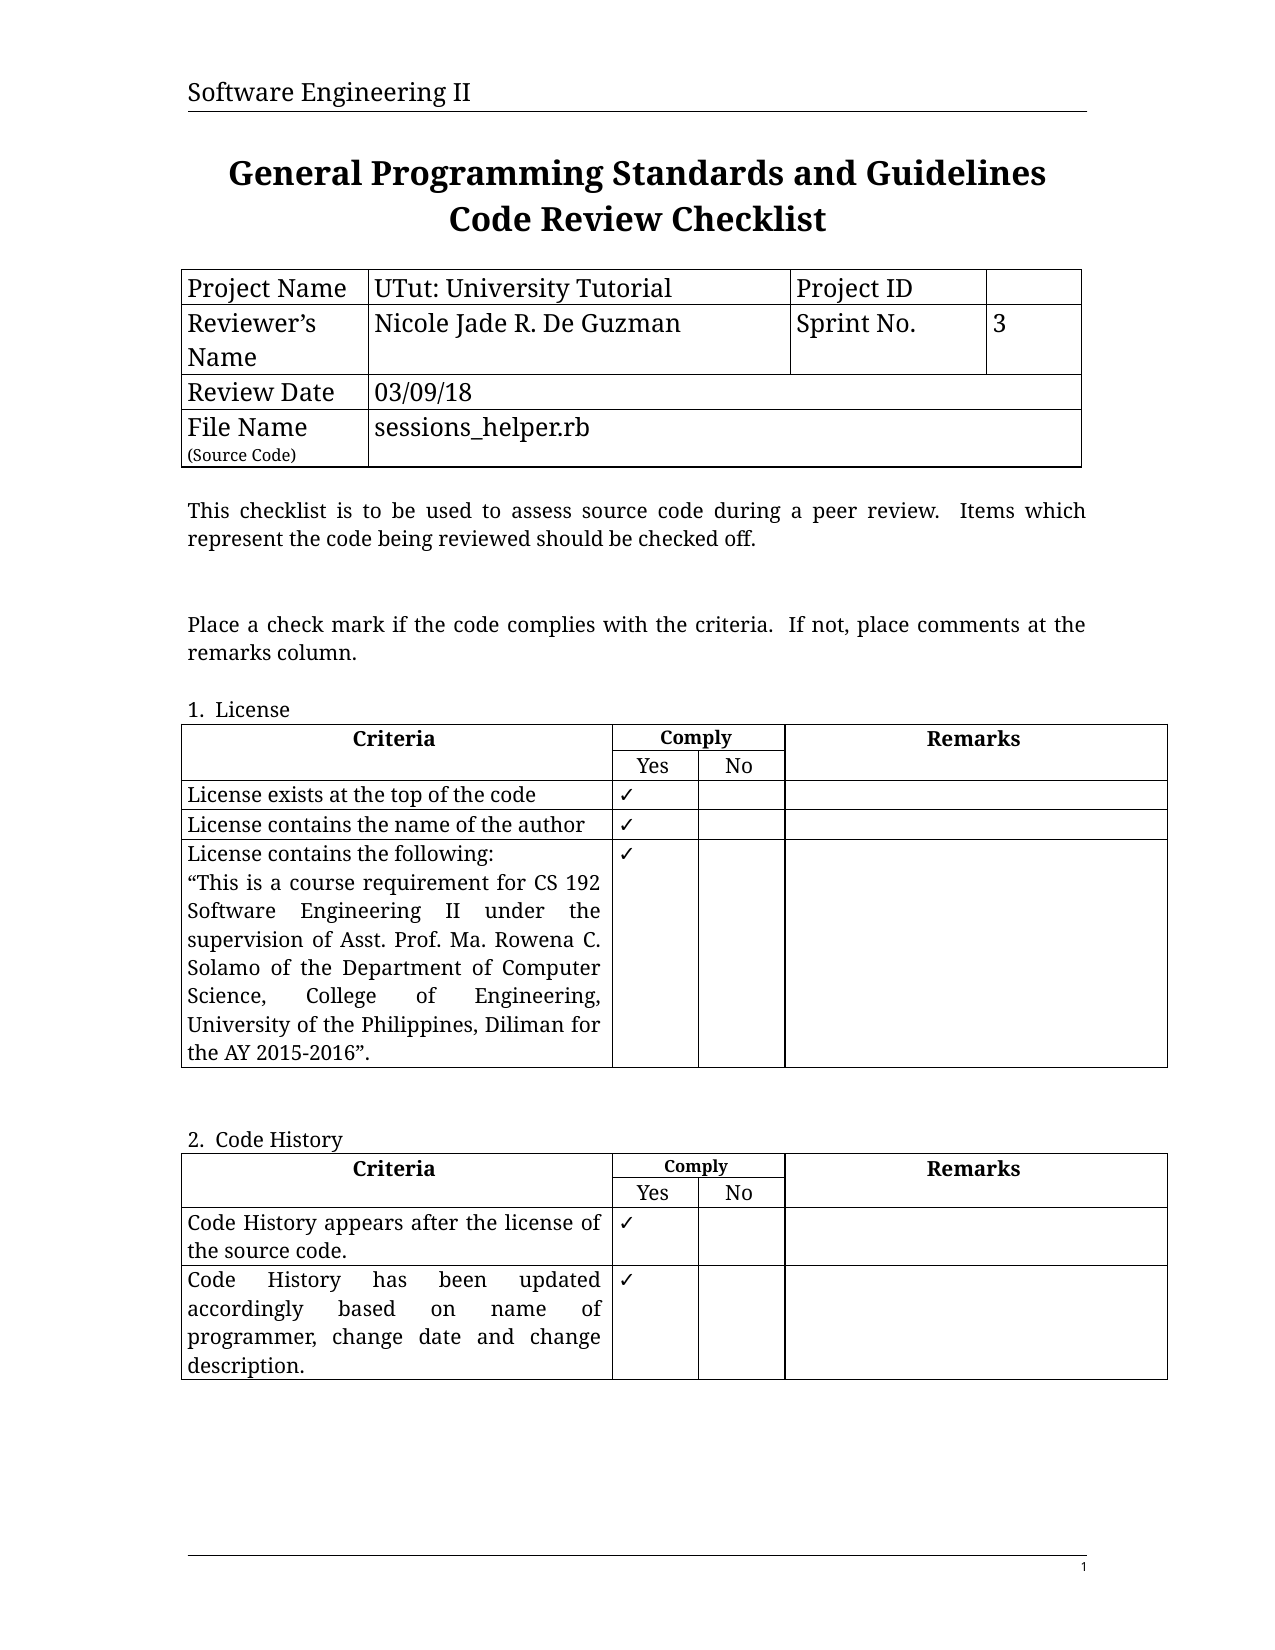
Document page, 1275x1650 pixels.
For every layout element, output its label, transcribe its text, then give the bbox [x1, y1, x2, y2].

text General Programming Standards and Guidelines Code Review Checklist [187, 150, 1087, 241]
table_cell [699, 1208, 784, 1264]
table_cell Yes [687, 1178, 698, 1207]
table_cell ✓ [613, 1266, 698, 1379]
table_cell Yes [687, 751, 698, 779]
table_cell [786, 840, 1167, 1067]
table_cell No [774, 751, 784, 779]
table_header Criteria [182, 725, 612, 779]
text 1. License [187, 695, 1087, 723]
table_cell Sprint No. [791, 305, 986, 373]
table_cell Yes [613, 751, 618, 779]
table_header [1070, 270, 1081, 304]
table_cell File Name (Source Code) [357, 410, 368, 466]
table_header Criteria [182, 1154, 612, 1207]
table_cell Review Date [357, 375, 368, 409]
table_header [987, 270, 992, 304]
table_cell Nicole Jade R. De Guzman [369, 305, 790, 373]
table_cell [774, 810, 784, 838]
table_cell sessions_helper.rb [369, 410, 1081, 466]
table_header Project ID [976, 270, 986, 304]
table_cell No [699, 1178, 704, 1207]
table_header Comply [774, 725, 784, 750]
table_header Comply [774, 1154, 784, 1177]
text This checklist is to be used to assess source code during a peer review. Items which represent the code being reviewed should be checked off. [187, 496, 1087, 553]
table_cell [699, 810, 704, 838]
table_cell Reviewer’s Name [357, 305, 368, 373]
table_header Project Name [357, 270, 368, 304]
table_cell ✓ [687, 810, 698, 838]
table_cell [786, 1266, 1167, 1379]
table_cell ✓ [613, 1208, 698, 1264]
table_header Comply [613, 725, 618, 750]
table_cell [699, 840, 784, 1067]
table_cell Reviewer’s Name [182, 305, 187, 373]
table_cell [1156, 810, 1167, 838]
table_cell 3 [987, 305, 1081, 373]
table_cell [786, 1208, 1167, 1264]
table_header Remarks [786, 1154, 1167, 1207]
text Place a check mark if the code complies with the criteria. If not, place comments at the remarks column. [187, 610, 1087, 667]
table_cell No [699, 751, 704, 779]
table_header Remarks [786, 725, 1167, 779]
table_cell ✓ [613, 781, 618, 809]
table_cell ✓ [613, 810, 618, 838]
table_cell ✓ [687, 781, 698, 809]
table_cell [786, 781, 791, 809]
table_cell No [774, 1178, 784, 1207]
table_cell [699, 781, 704, 809]
table_cell [699, 1266, 784, 1379]
table_cell ✓ [613, 840, 698, 1067]
table_cell [786, 810, 791, 838]
text 2. Code History [187, 1125, 1087, 1153]
table_cell [1156, 781, 1167, 809]
table_cell [774, 781, 784, 809]
table_cell 03/09/18 [369, 375, 374, 409]
table_cell Yes [613, 1178, 618, 1207]
table_cell 03/09/18 [1070, 375, 1081, 409]
